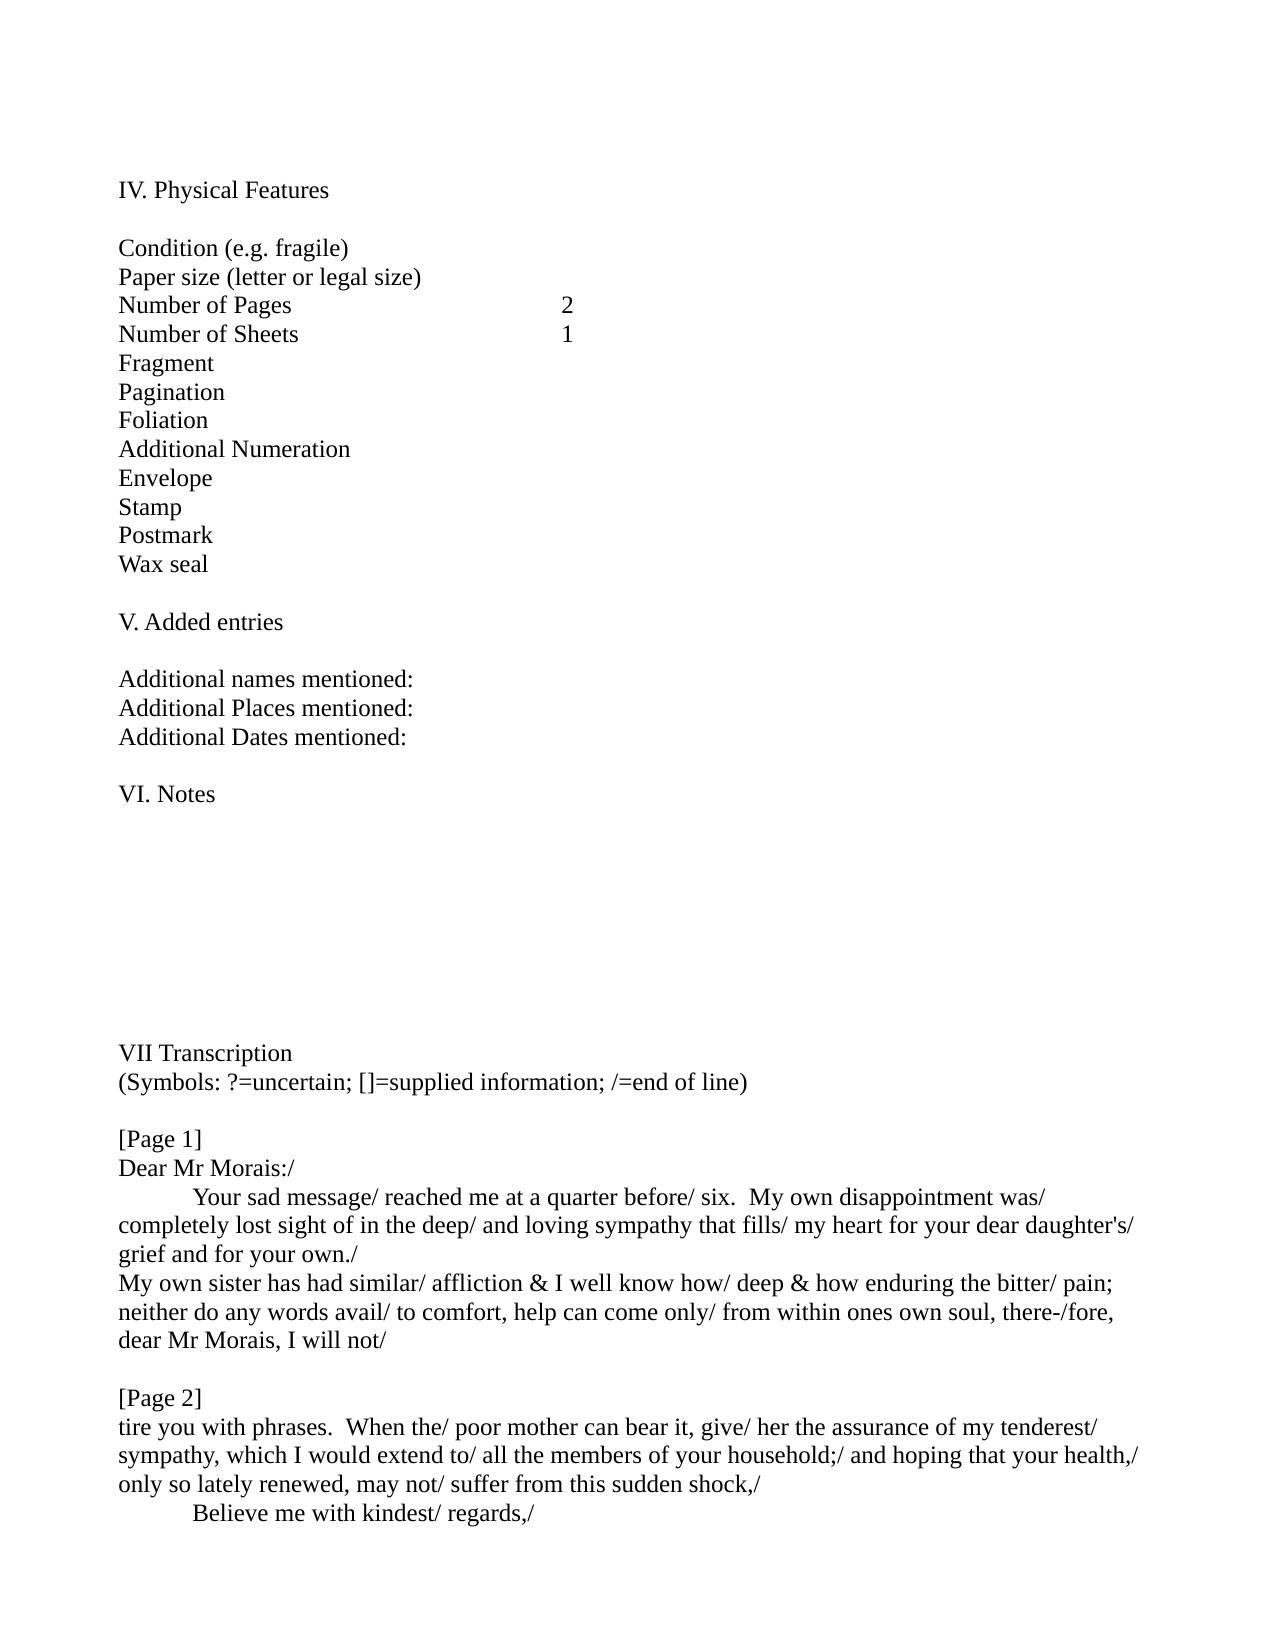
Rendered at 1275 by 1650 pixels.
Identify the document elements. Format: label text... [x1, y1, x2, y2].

text Fragment [118, 348, 1157, 377]
text Postma rk [118, 521, 1157, 549]
text Paper size (letter or legal size) [118, 262, 1157, 291]
text (Symbols: ?=uncertain; []=supplied information; /=end of line) [118, 1067, 1157, 1096]
text IV. Physical Features [118, 176, 1157, 204]
text Foliation [118, 406, 1157, 434]
text Your sad message/ reached me at a quarter before/ six. My own disappointment was/ completely lost sight of in the deep/ and loving sympathy that fills/ my heart for your dear daughter's/ grief and for your own./ [118, 1182, 1157, 1268]
text Wax seal [118, 549, 1157, 578]
text tire you with phrases. When the/ poor mother can bear it, give/ her the assurance of my tenderest/ sympathy, which I would extend to/ all the members of your household;/ and hoping that your health,/ only so lately renewed, may not/ suffer from this sudden shock,/ [118, 1412, 1157, 1498]
text Pagination [118, 377, 1157, 406]
text [Page 1] [118, 1124, 1157, 1153]
text Additional Numeration [118, 434, 1157, 463]
text Additional names mentioned: [118, 664, 1157, 693]
text VII Transcription [118, 1038, 1157, 1067]
text Number of Pages 2 [118, 291, 1157, 319]
text Dear Mr Morais:/ [118, 1153, 1157, 1182]
text My own sister has had similar/ affliction & I well know how/ deep & how enduring the bitter/ pain; neither do any words avail/ to comfort, help can come only/ from within ones own soul, there-/fore, dear Mr Morais, I will not/ [118, 1268, 1157, 1354]
text Believe me with kindest/ regards,/ [118, 1498, 1157, 1527]
text Condition (e.g. fragile) [118, 233, 1157, 262]
text [Page 2] [118, 1383, 1157, 1412]
text VI. Notes [118, 779, 1157, 808]
text Stamp [118, 492, 1157, 521]
text Number of Sheets 1 [118, 319, 1157, 348]
text V. Added entries [118, 607, 1157, 636]
text Additional Dates mentioned: [118, 722, 1157, 751]
text Additional Places mentioned: [118, 693, 1157, 722]
text Envelope [118, 463, 1157, 492]
